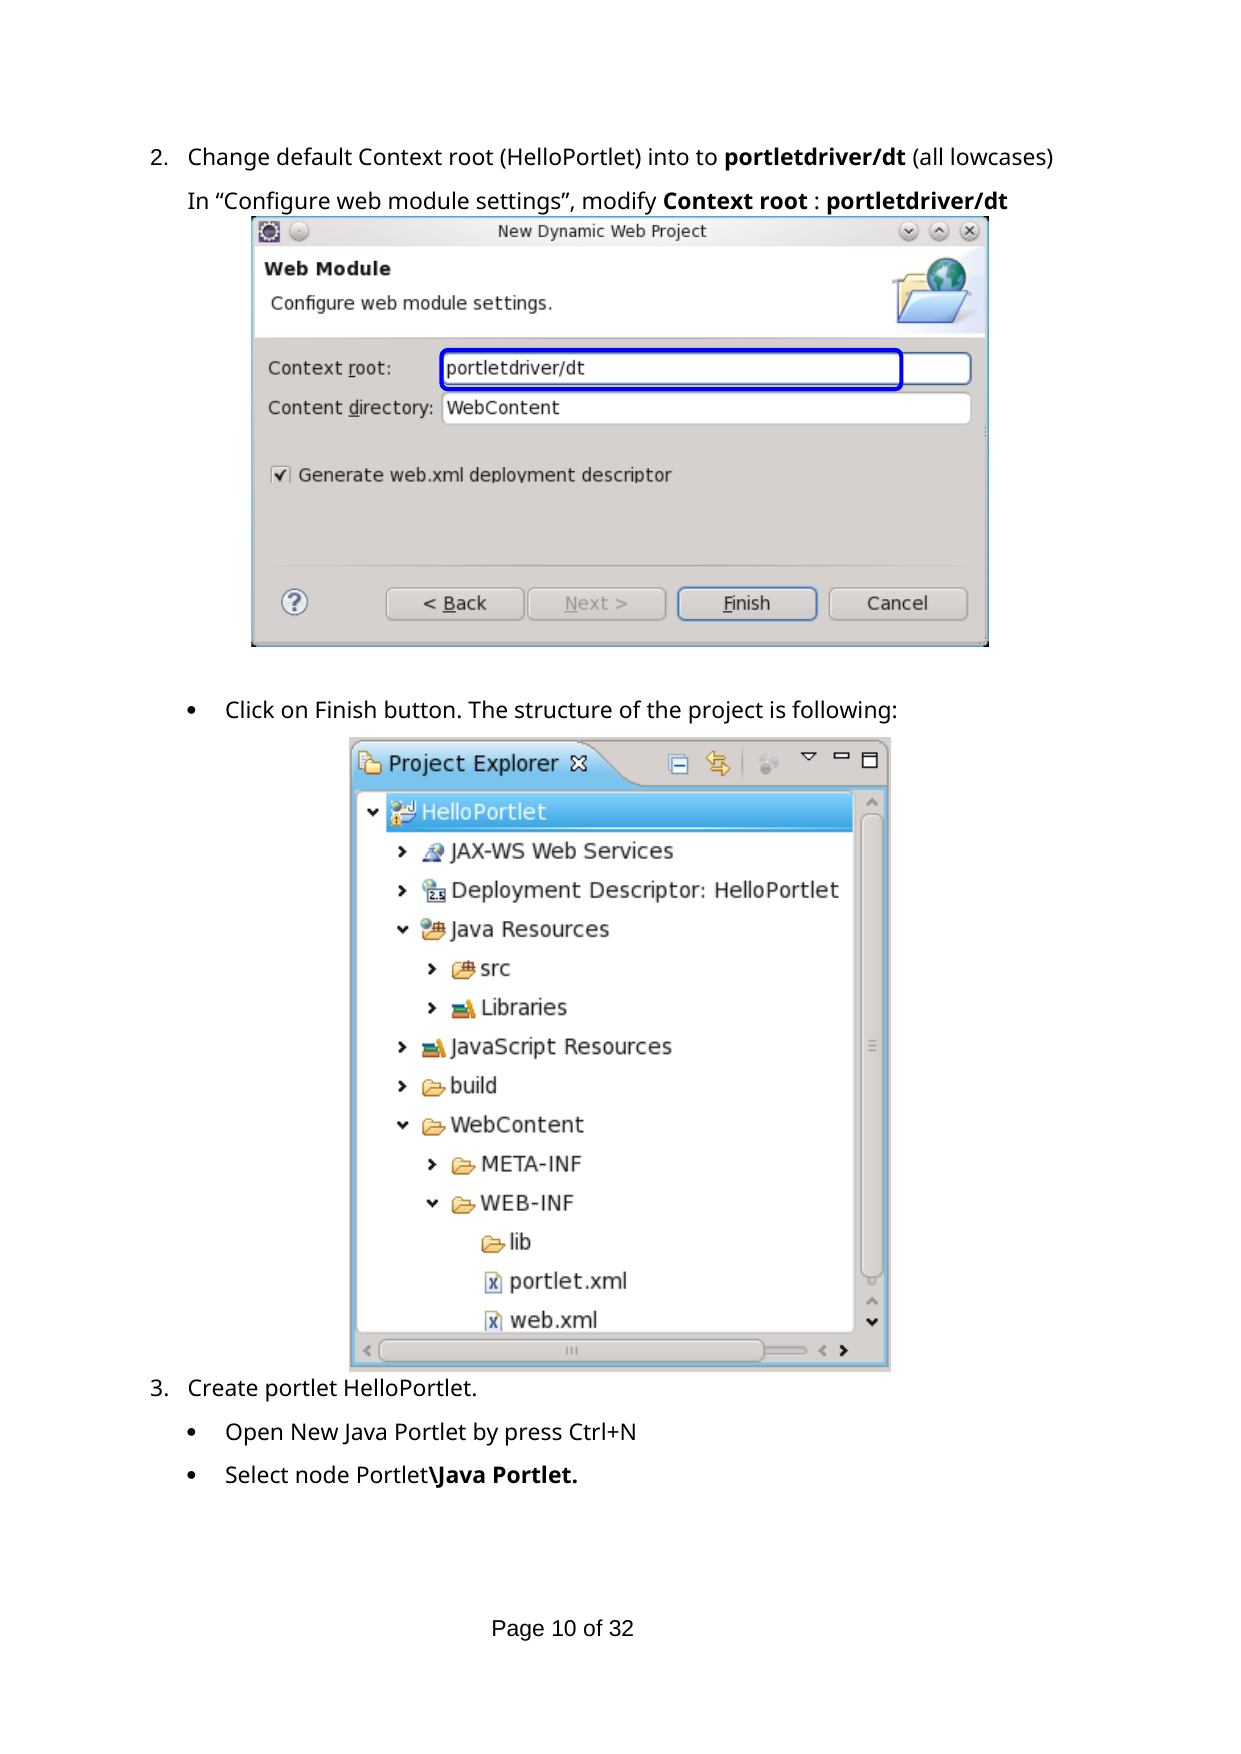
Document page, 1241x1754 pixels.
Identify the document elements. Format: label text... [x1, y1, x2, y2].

picture [251, 216, 989, 647]
list Select node Portlet\Java Portlet. [187, 1459, 1128, 1490]
list Open New Java Portlet by press Ctrl+N [187, 1415, 1128, 1447]
list Click on Finish button. The structure of the project is following: [187, 694, 1128, 725]
picture [349, 737, 892, 1372]
subtitle Create portlet HelloPortlet. [150, 1276, 1128, 1403]
text In “Configure web module settings”, modify Context root : portletdriver/dt [187, 185, 1128, 216]
subtitle Change default Context root (HelloPortlet) into to portletdriver/dt (all lowcases) [150, 141, 1128, 172]
